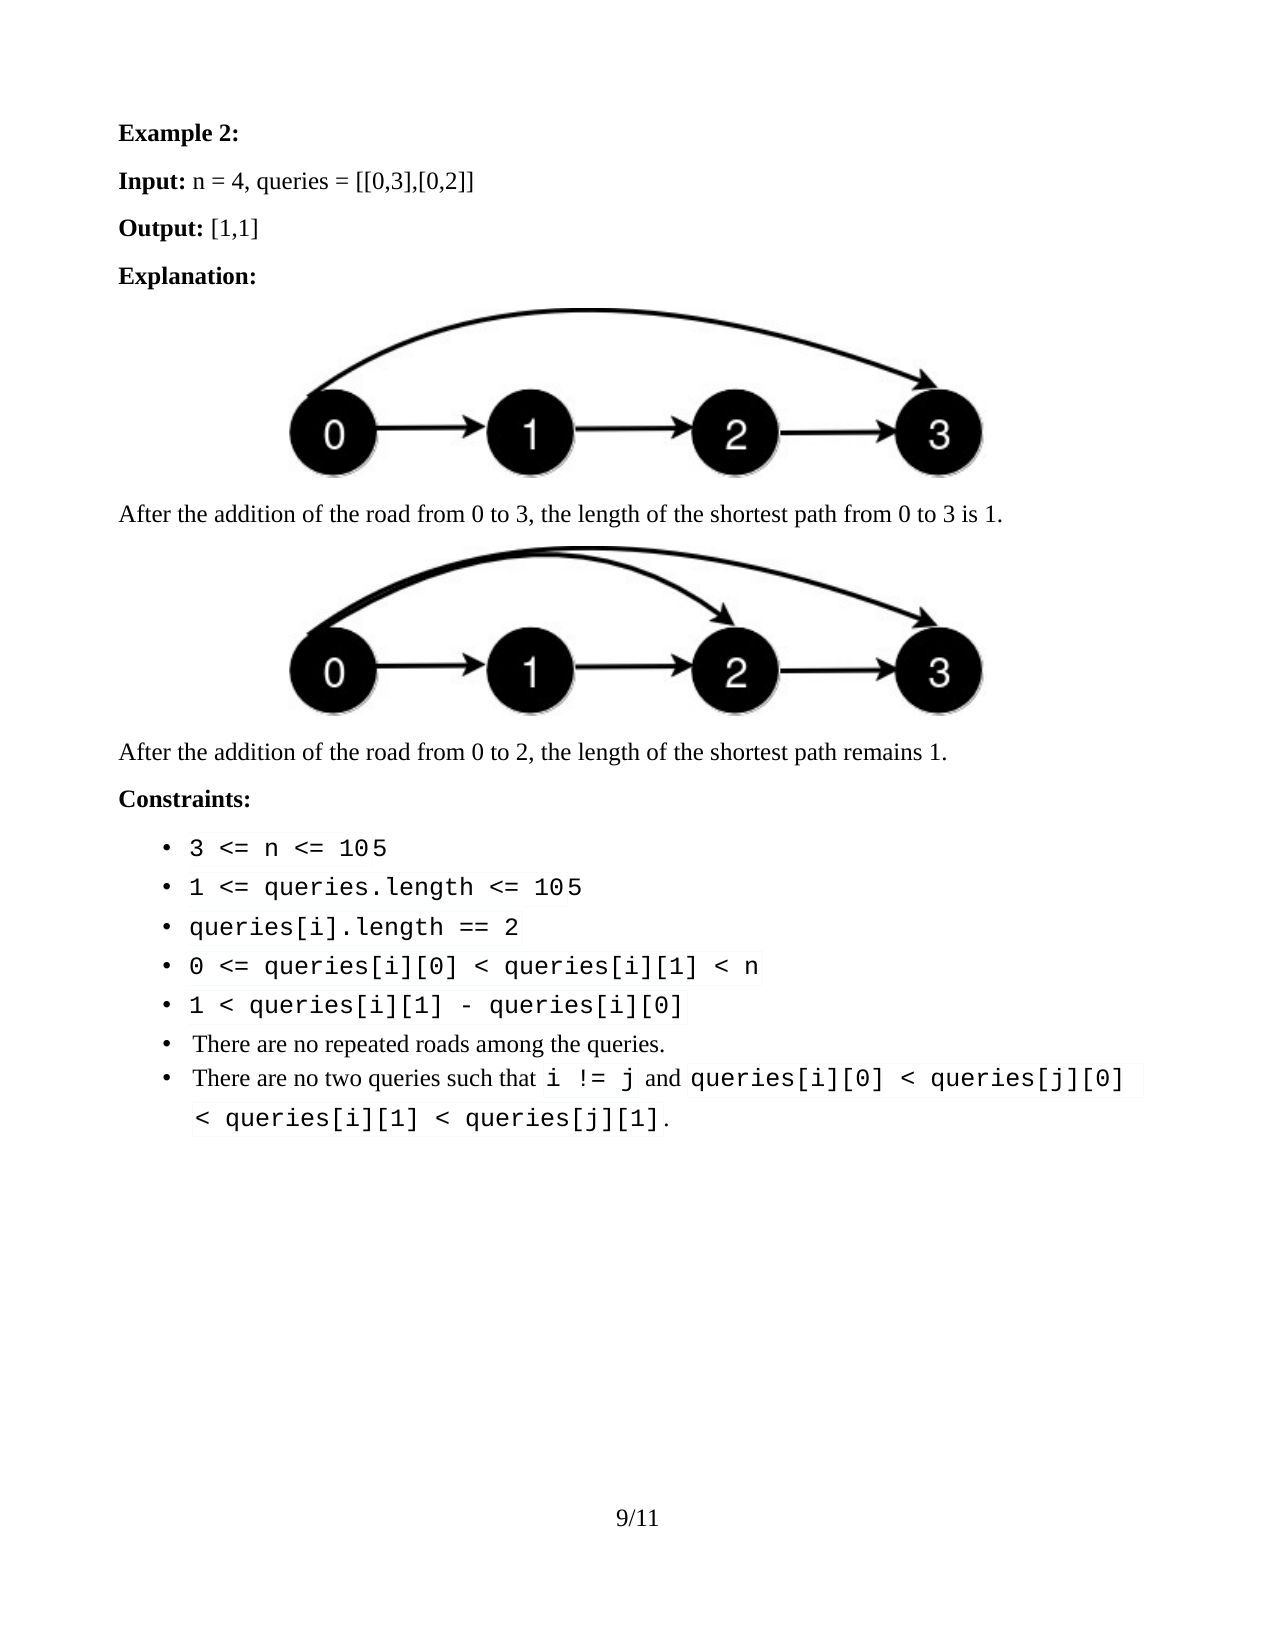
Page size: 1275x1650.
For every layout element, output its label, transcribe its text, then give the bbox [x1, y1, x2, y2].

list [523, 911, 1157, 946]
text Input: n = 4, queries = [[0,3],[0,2]] [118, 166, 1157, 194]
list 1 < queries[i][1] - queries[i][0] [162, 990, 687, 1024]
text After the addition of the road from 0 to 2, the length of the shortest path remains 1. [118, 737, 1157, 766]
picture [288, 308, 987, 478]
text Example 2: [118, 118, 1157, 147]
list queries[i].length == 2 [162, 911, 522, 946]
list 1 <= queries.length <= 105 [162, 872, 567, 906]
text After the addition of the road from 0 to 3, the length of the shortest path from 0 to 3 is 1. [118, 499, 1157, 528]
picture [288, 546, 987, 716]
text Explanation: [118, 261, 1157, 290]
list [763, 951, 1157, 985]
list There are no two queries such that i != j and queries[i][0] < queries[j][0] < queries[i][1] < queries[j][1]. [162, 1063, 1157, 1136]
list [688, 990, 1157, 1024]
list 3 <= n <= 105 [162, 832, 372, 867]
text Output: [1,1] [118, 213, 1157, 242]
text Constraints: [118, 784, 1157, 813]
list 3 <= n <= 105 [373, 832, 1157, 867]
list 1 <= queries.length <= 105 [568, 872, 1157, 906]
list 0 <= queries[i][0] < queries[i][1] < n [162, 951, 762, 985]
list There are no repeated roads among the queries. [162, 1029, 1157, 1058]
